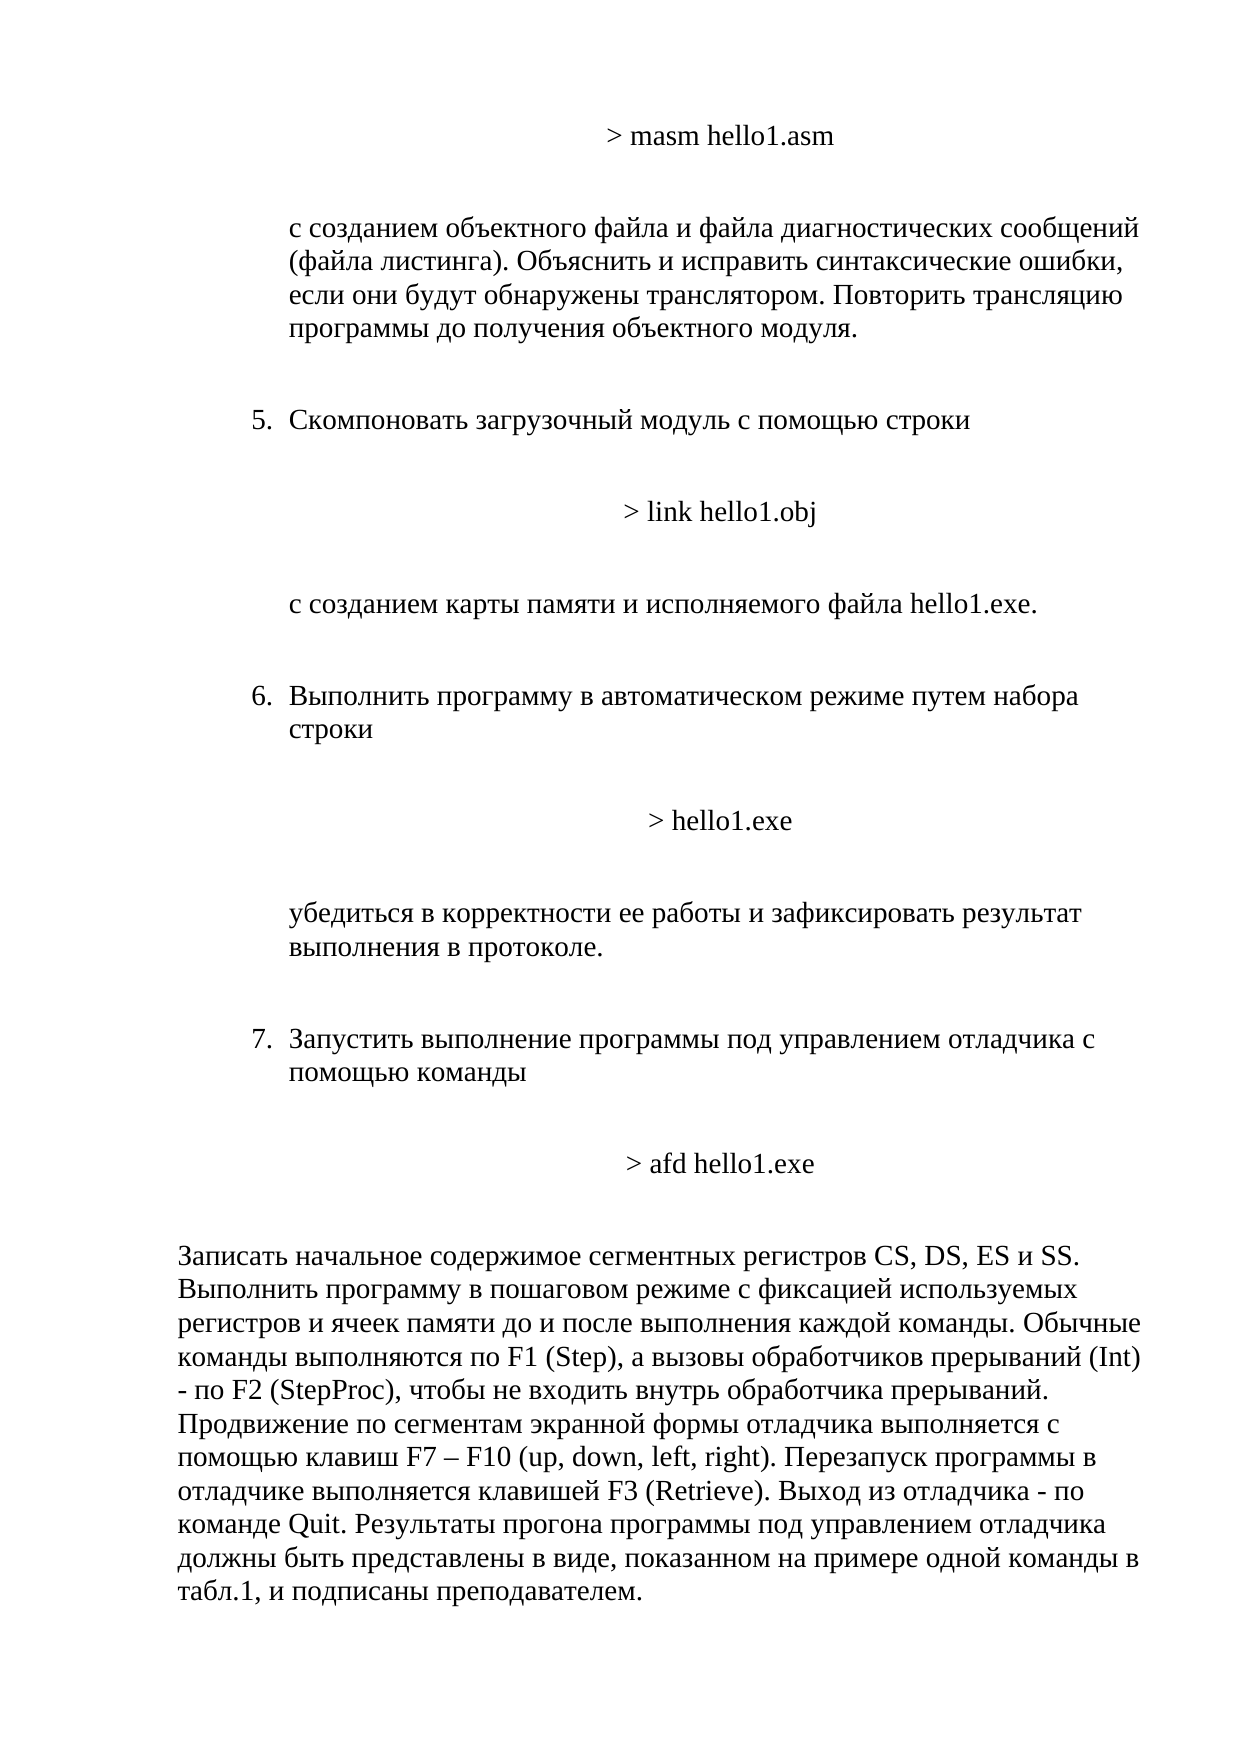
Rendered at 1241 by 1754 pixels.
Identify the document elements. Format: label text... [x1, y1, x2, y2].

text > masm hello1.asm [288, 118, 1152, 152]
text убедиться в корректности ее работы и зафиксировать результат выполнения в протоколе. [288, 895, 1152, 962]
list Выполнить программу в автоматическом режиме путем набора строки [251, 678, 1152, 745]
list Скомпоновать загрузочный модуль с помощью строки [251, 402, 1152, 436]
list Запустить выполнение программы под управлением отладчика с помощью команды [251, 1021, 1152, 1088]
text c созданием объектного файла и файла диагностических сообщений (файла листинга). Объяснить и исправить синтаксические ошибки, если они будут обнаружены транслятором. Повторить трансляцию программы до получения объектного модуля. [288, 210, 1152, 344]
text Записать начальное содержимое сегментных регистров CS, DS, ES и SS. Выполнить программу в пошаговом режиме с фиксацией используемых регистров и ячеек памяти до и после выполнения каждой команды. Обычные команды выполняются по F1 (Step), а вызовы обработчиков прерываний (Int) - по F2 (StepProc), чтобы не входить внутрь обработчика прерываний. Продвижение по сегментам экранной формы отладчика выполняется с помощью клавиш F7 – F10 (up, down, left, right). Перезапуск программы в отладчике выполняется клавишей F3 (Retrieve). Выход из отладчика - по команде Quit. Результаты прогона программы под управлением отладчика должны быть представлены в виде, показанном на примере одной команды в табл.1, и подписаны преподавателем. [177, 1238, 1152, 1607]
text > hello1.exe [288, 803, 1152, 837]
text с созданием карты памяти и исполняемого файла hello1.exe. [288, 586, 1152, 620]
text > afd hello1.exe [288, 1146, 1152, 1180]
text > link hello1.obj [288, 494, 1152, 528]
